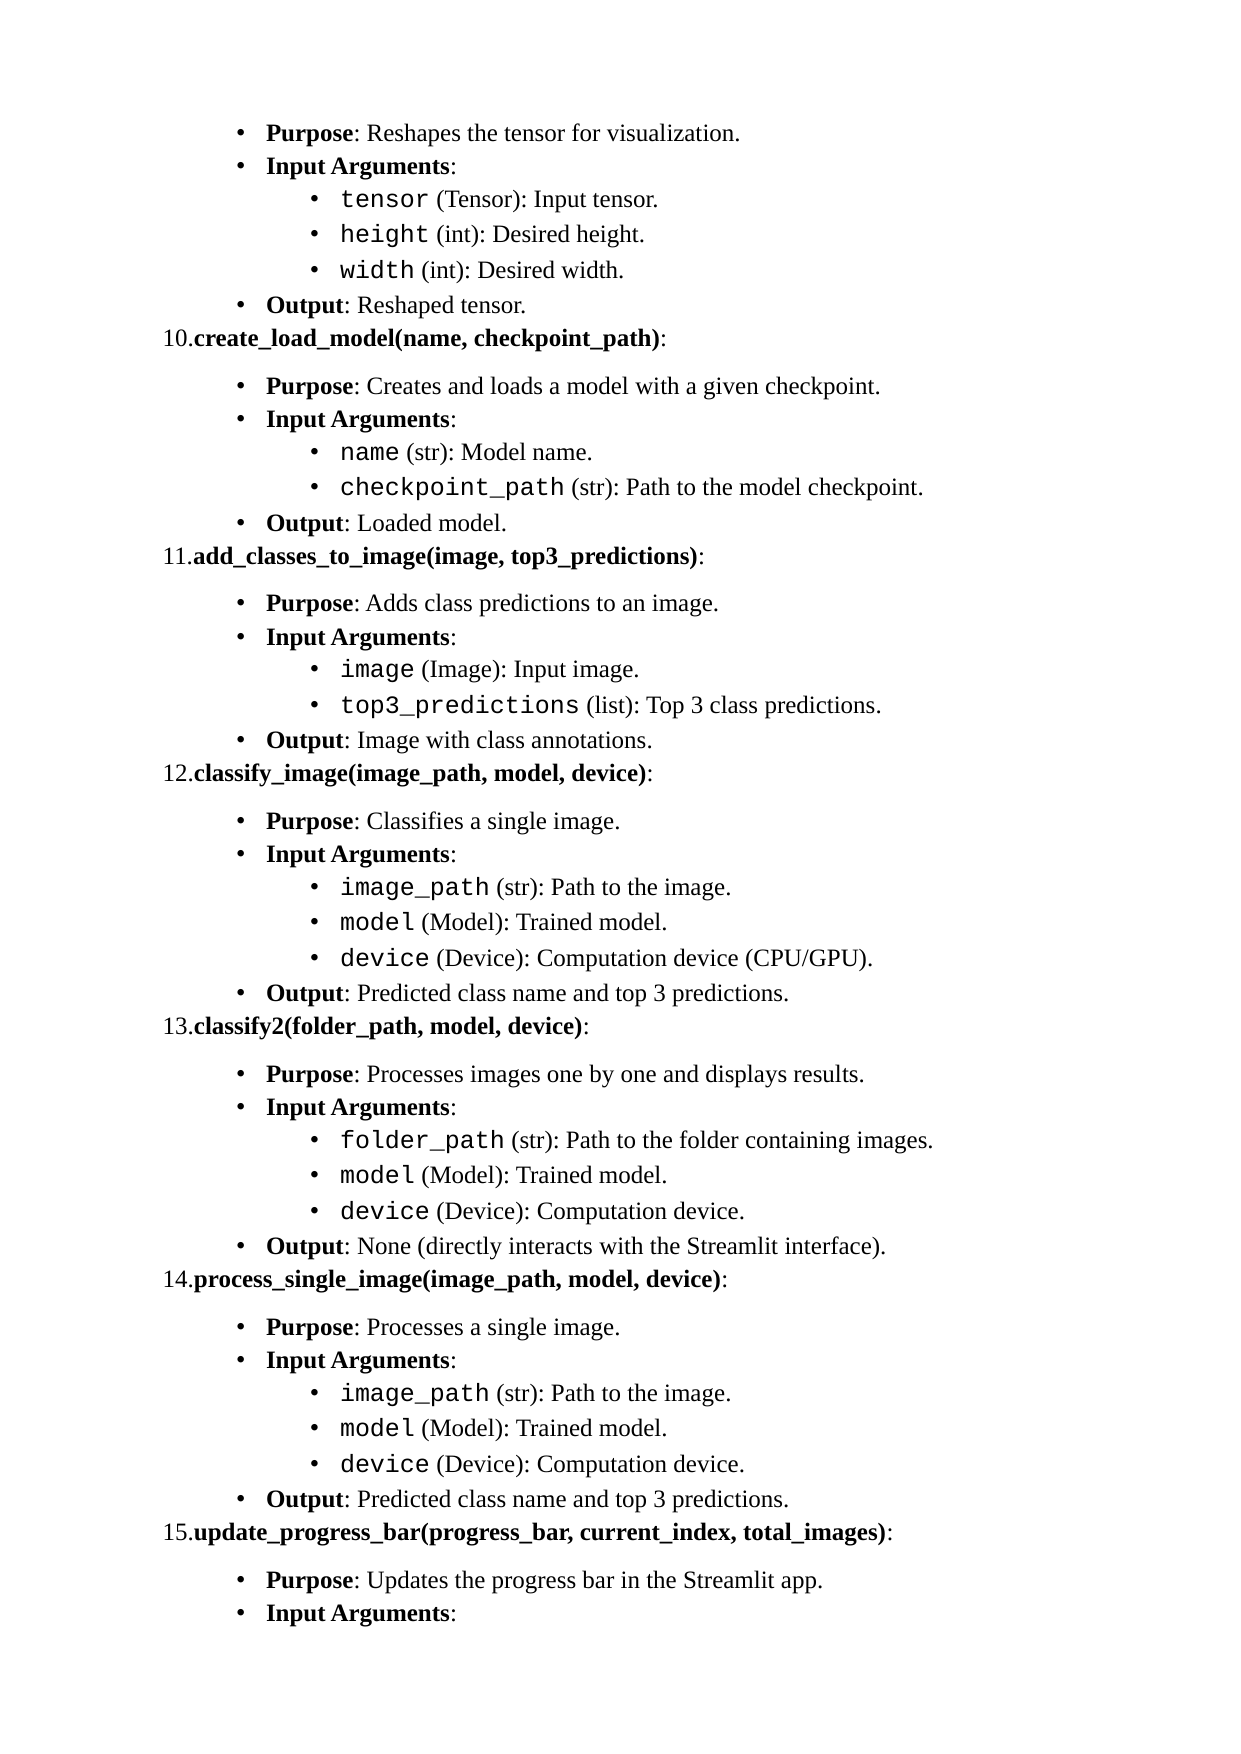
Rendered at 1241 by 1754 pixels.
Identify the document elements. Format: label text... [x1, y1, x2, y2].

list Purpose: Reshapes the tensor for visualization. [236, 118, 1122, 147]
list Output: Predicted class name and top 3 predictions. [236, 978, 1122, 1007]
list top3_predictions (list): Top 3 class predictions. [310, 690, 1122, 721]
list checkpoint_path (str): Path to the model checkpoint. [310, 472, 1122, 503]
list folder_path (str): Path to the folder containing images. [310, 1125, 1122, 1156]
list Purpose: Processes a single image. [236, 1312, 1122, 1341]
list classify_image(image_path, model, device): [162, 758, 1122, 787]
list Output: Reshaped tensor. [236, 290, 1122, 319]
list Input Arguments: [236, 839, 1122, 868]
list update_progress_bar(progress_bar, current_index, total_images): [162, 1517, 1122, 1546]
list add_classes_to_image(image, top3_predictions): [162, 541, 1122, 570]
list Input Arguments: [236, 404, 1122, 433]
list model (Model): Trained model. [310, 1160, 1122, 1191]
list Output: Loaded model. [236, 508, 1122, 537]
list width (int): Desired width. [310, 255, 1122, 286]
list Purpose: Creates and loads a model with a given checkpoint. [236, 371, 1122, 400]
list Purpose: Processes images one by one and displays results. [236, 1059, 1122, 1088]
list tensor (Tensor): Input tensor. [310, 184, 1122, 215]
list Purpose: Adds class predictions to an image. [236, 588, 1122, 617]
list create_load_model(name, checkpoint_path): [162, 323, 1122, 352]
list device (Device): Computation device. [310, 1449, 1122, 1479]
list Input Arguments: [236, 151, 1122, 180]
list classify2(folder_path, model, device): [162, 1011, 1122, 1040]
list Output: Predicted class name and top 3 predictions. [236, 1484, 1122, 1513]
list Purpose: Updates the progress bar in the Streamlit app. [236, 1565, 1122, 1593]
list image_path (str): Path to the image. [310, 1378, 1122, 1409]
list Output: None (directly interacts with the Streamlit interface). [236, 1231, 1122, 1260]
list device (Device): Computation device (CPU/GPU). [310, 943, 1122, 974]
list Input Arguments: [236, 1598, 1122, 1627]
list model (Model): Trained model. [310, 907, 1122, 938]
list model (Model): Trained model. [310, 1413, 1122, 1444]
list Output: Image with class annotations. [236, 725, 1122, 754]
list image_path (str): Path to the image. [310, 872, 1122, 903]
list Input Arguments: [236, 1345, 1122, 1374]
list Purpose: Classifies a single image. [236, 806, 1122, 835]
list process_single_image(image_path, model, device): [162, 1264, 1122, 1293]
list device (Device): Computation device. [310, 1196, 1122, 1227]
list image (Image): Input image. [310, 654, 1122, 685]
list Input Arguments: [236, 1092, 1122, 1121]
list Input Arguments: [236, 622, 1122, 650]
list height (int): Desired height. [310, 219, 1122, 250]
list name (str): Model name. [310, 437, 1122, 468]
